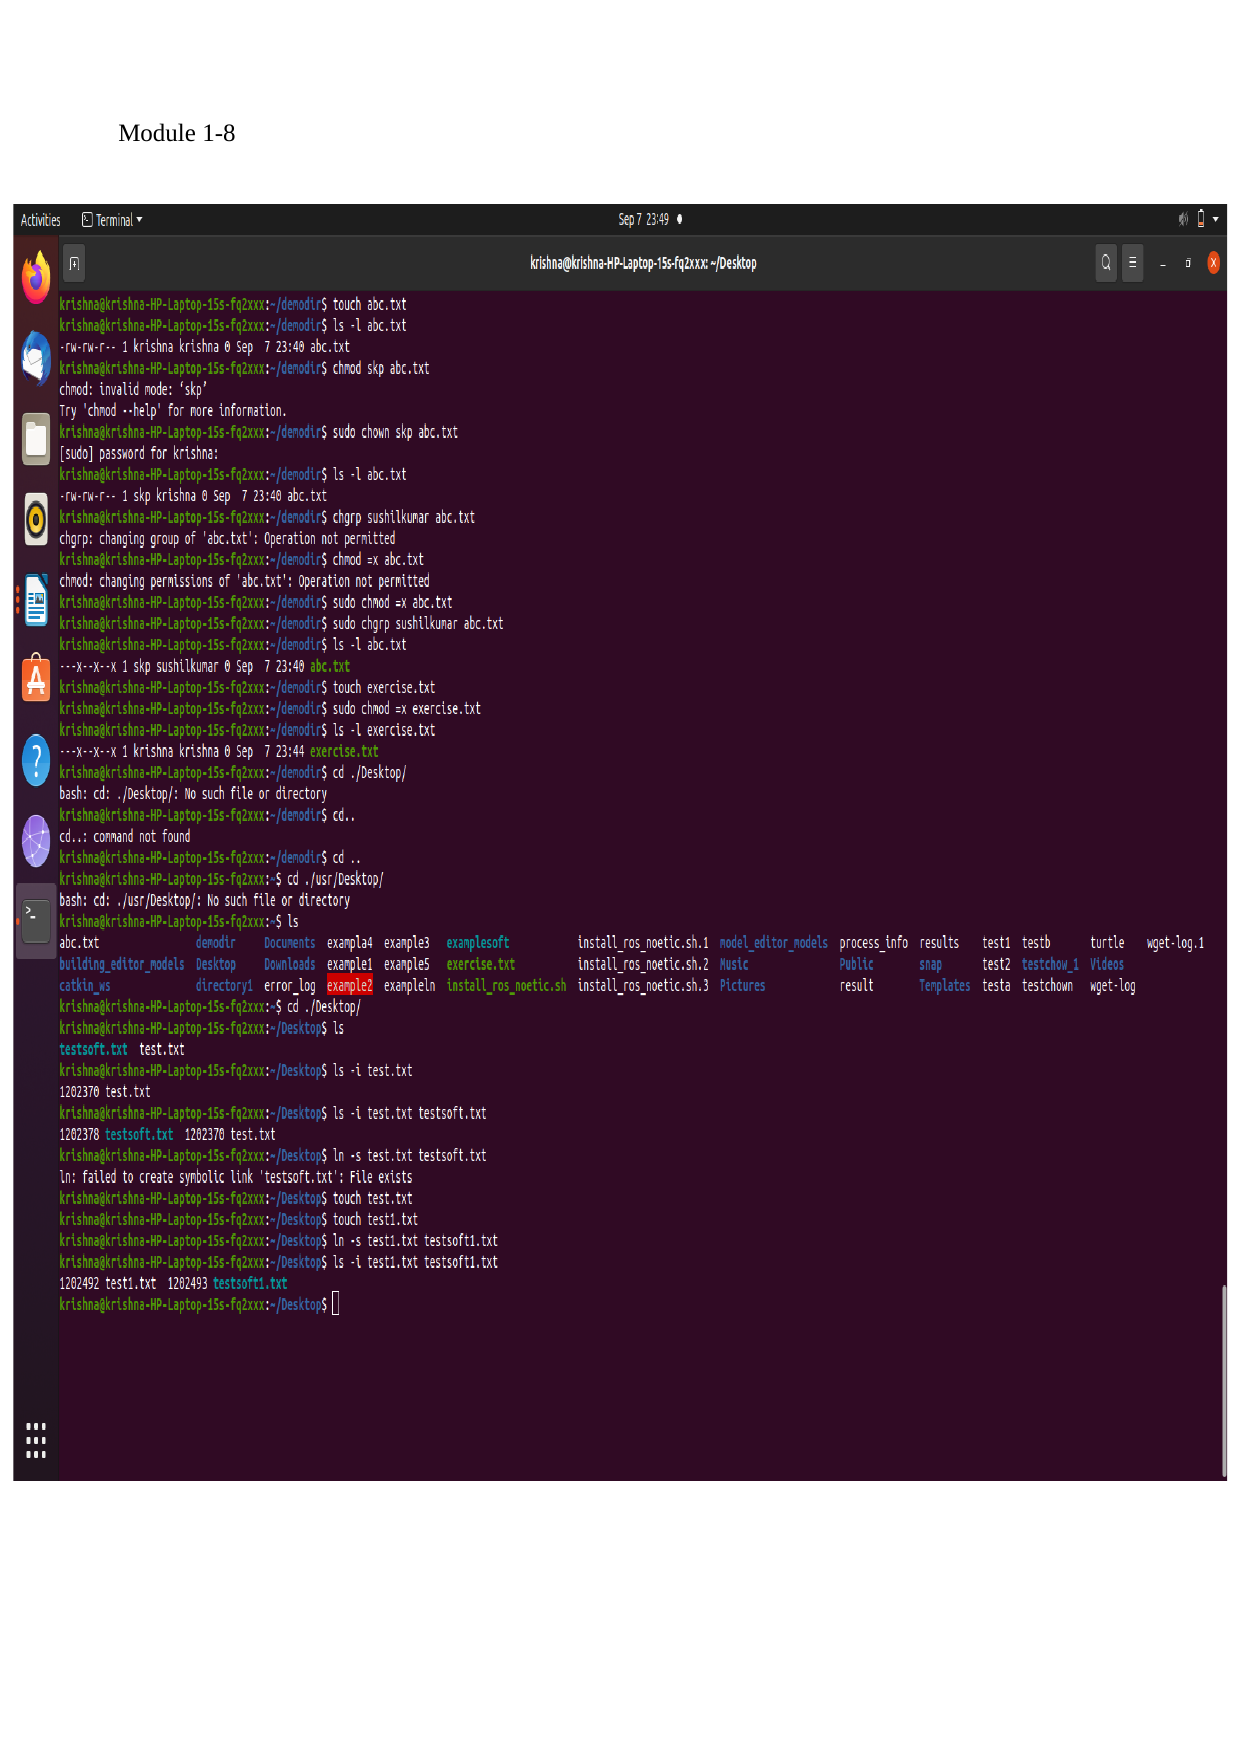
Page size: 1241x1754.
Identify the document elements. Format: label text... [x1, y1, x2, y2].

text Module 1-8 [118, 118, 1122, 147]
picture [13, 204, 1228, 1481]
